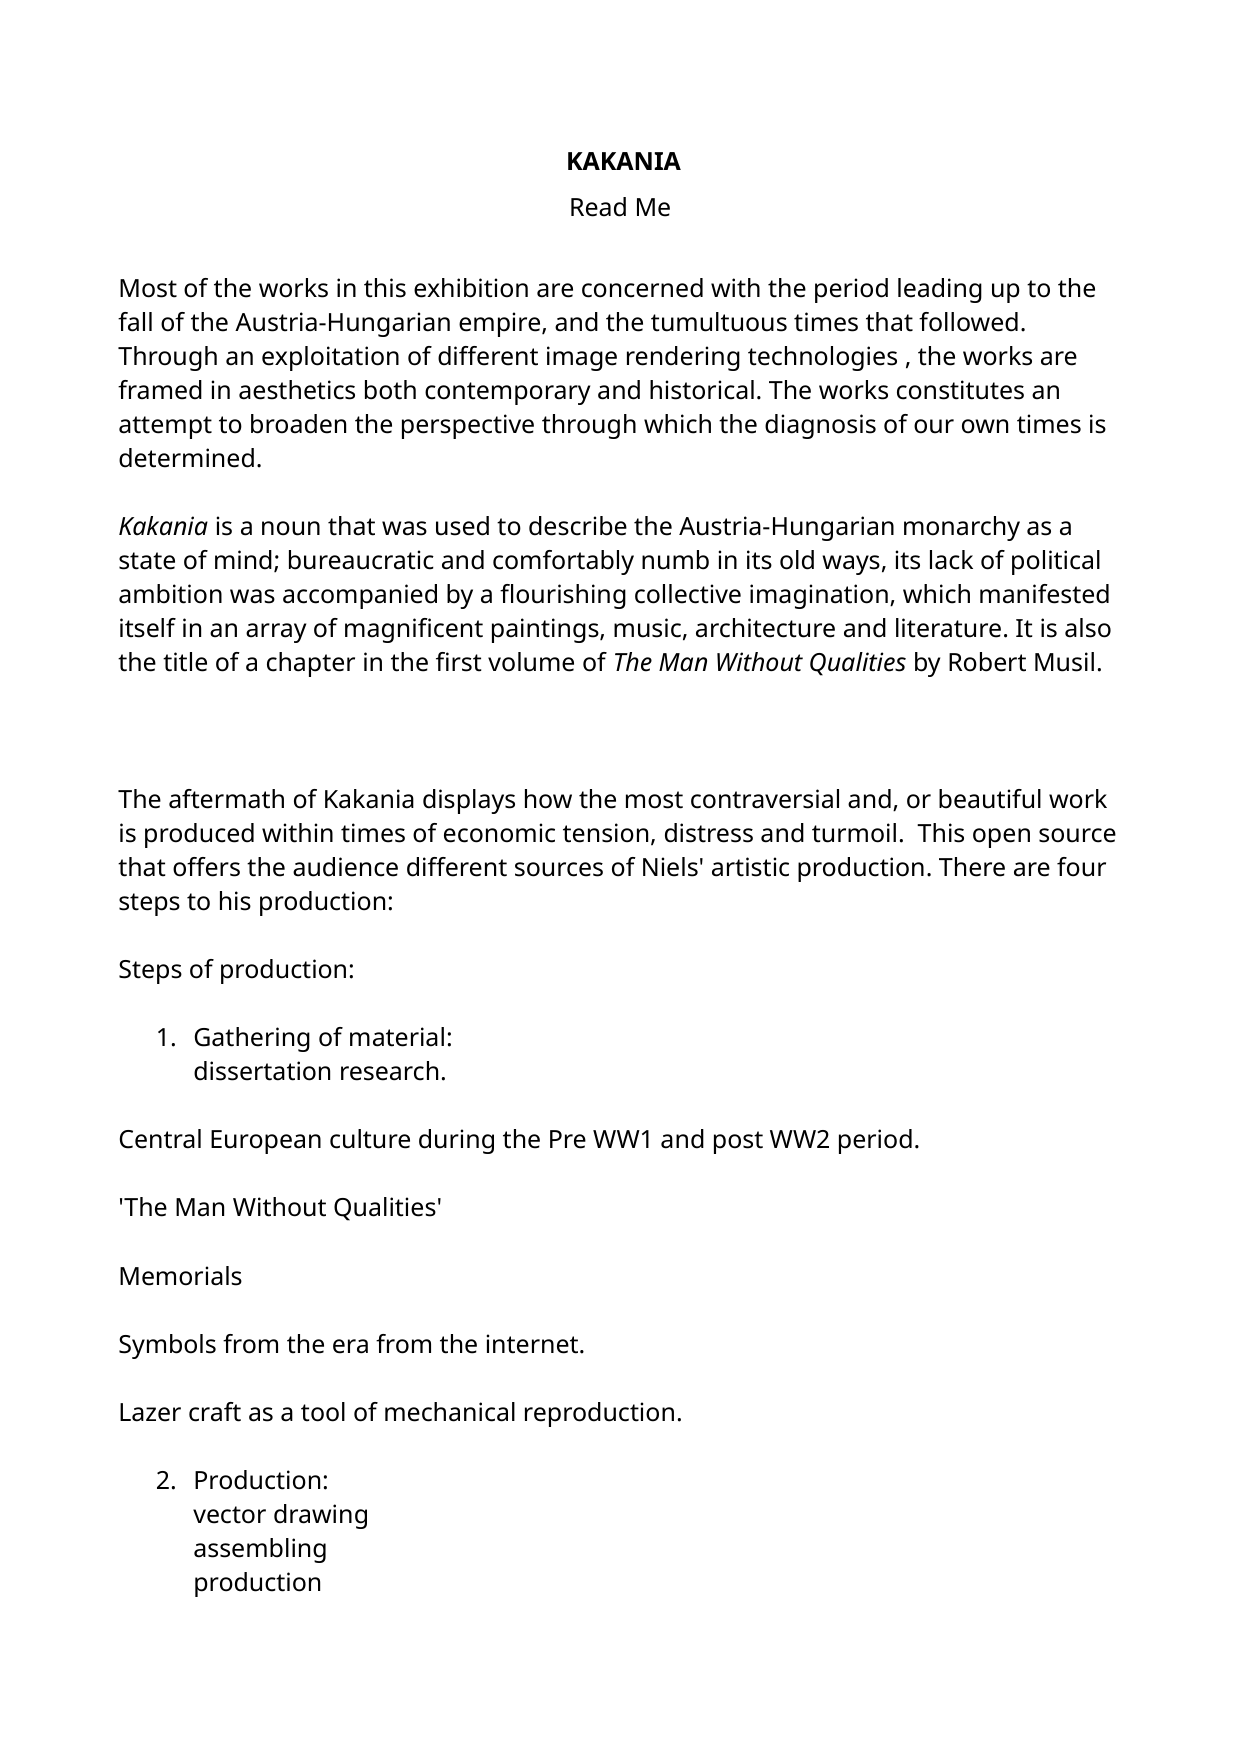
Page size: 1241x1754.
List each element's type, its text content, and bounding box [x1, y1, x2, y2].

text 'The Man Without Qualities' [118, 1190, 1122, 1224]
list production [156, 1565, 1122, 1599]
text Central European culture during the Pre WW1 and post WW2 period. [118, 1122, 1122, 1156]
text Most of the works in this exhibition are concerned with the period leading up to the fall of the Austria-Hungarian empire, and the tumultuous times that followed. Through an exploitation of different image rendering technologies , the works are framed in aesthetics both contemporary and historical. The works constitutes an attempt to broaden the perspective through which the diagnosis of our own times is determined. [118, 270, 1122, 475]
text Lazer craft as a tool of mechanical reproduction. [118, 1394, 1122, 1428]
list Production: [156, 1462, 1122, 1497]
list assembling [156, 1531, 1122, 1565]
text Read Me [118, 190, 1122, 224]
text Symbols from the era from the internet. [118, 1326, 1122, 1360]
text Memorials [118, 1258, 1122, 1292]
text Kakania is a noun that was used to describe the Austria-Hungarian monarchy as a state of mind; bureaucratic and comfortably numb in its old ways, its lack of political ambition was accompanied by a flourishing collective imagination, which manifested itself in an array of magnificent paintings, music, architecture and literature. It is also the title of a chapter in the first volume of The Man Without Qualities by Robert Musil. [118, 509, 1122, 679]
subtitle KAKANIA [118, 143, 1122, 177]
text Steps of production: [118, 952, 1122, 986]
list vector drawing [156, 1497, 1122, 1531]
text The aftermath of Kakania displays how the most contraversial and, or beautiful work is produced within times of economic tension, distress and turmoil. This open source that offers the audience different sources of Niels' artistic production. There are four steps to his production: [118, 781, 1122, 917]
list Gathering of material: [156, 1020, 1122, 1054]
list dissertation research. [156, 1054, 1122, 1088]
